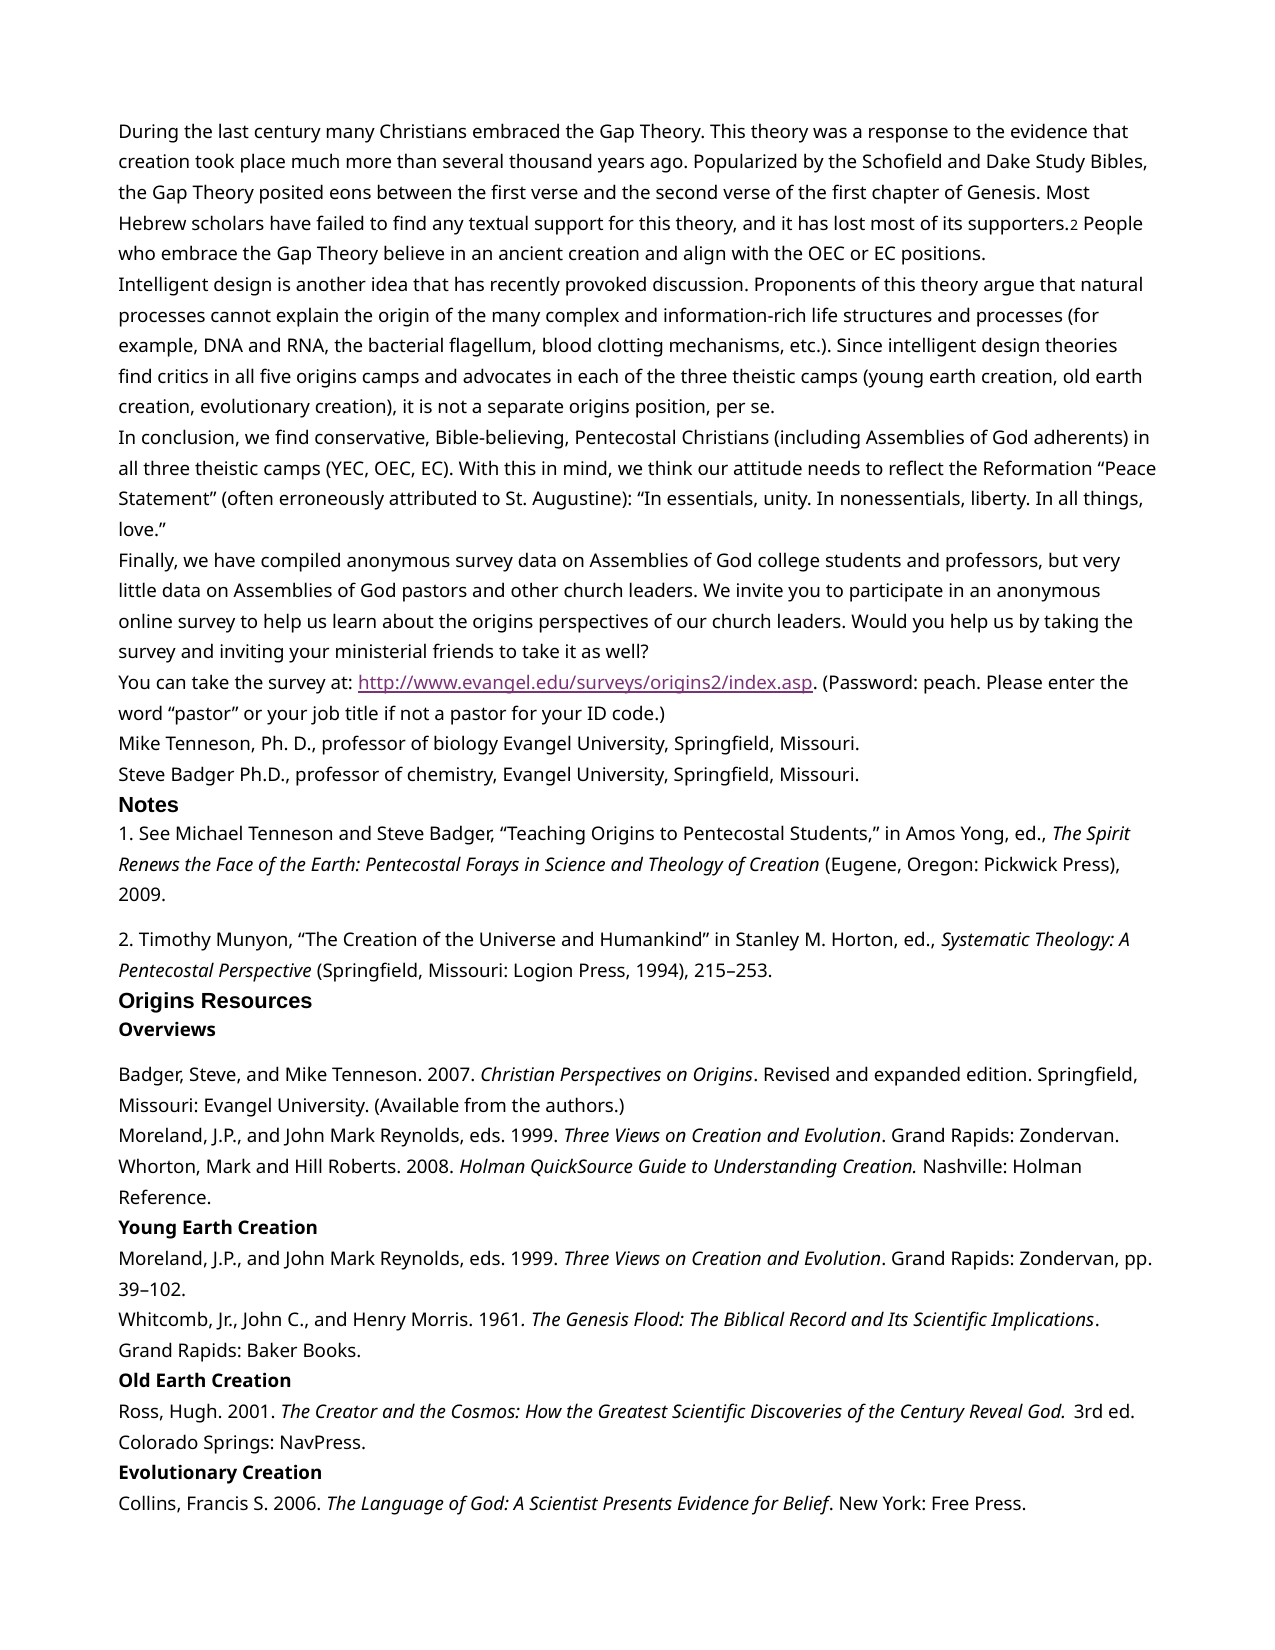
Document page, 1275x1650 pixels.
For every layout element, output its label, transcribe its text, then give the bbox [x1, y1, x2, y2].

text Overviews [118, 1016, 1157, 1042]
text You can take the survey at: http://www.evangel.edu/surveys/origins2/index.asp. (Password: peach. Please enter the word “pastor” or your job title if not a pastor for your ID code.) [118, 669, 1157, 726]
text Whorton, Mark and Hill Roberts. 2008. Holman QuickSource Guide to Understanding Creation. Nashville: Holman Reference. [118, 1153, 1157, 1209]
text 1. See Michael Tenneson and Steve Badger, “Teaching Origins to Pentecostal Students,” in Amos Yong, ed., The Spirit Renews the Face of the Earth: Pentecostal Forays in Science and Theology of Creation (Eugene, Oregon: Pickwick Press), 2009. [118, 820, 1157, 907]
text Intelligent design is another idea that has recently provoked discussion. Proponents of this theory argue that natural processes cannot explain the origin of the many complex and information-rich life structures and processes (for example, DNA and RNA, the bacterial flagellum, blood clotting mechanisms, etc.). Since intelligent design theories find critics in all five origins camps and advocates in each of the three theistic camps (young earth creation, old earth creation, evolutionary creation), it is not a separate origins position, per se. [118, 271, 1157, 419]
text Badger, Steve, and Mike Tenneson. 2007. Christian Perspectives on Origins. Revised and expanded edition. Springfield, Missouri: Evangel University. (Available from the authors.) [118, 1061, 1157, 1118]
text 2. Timothy Munyon, “The Creation of the Universe and Humankind” in Stanley M. Horton, ed., Systematic Theology: A Pentecostal Perspective (Springfield, Missouri: Logion Press, 1994), 215–253. [118, 927, 1157, 983]
text Moreland, J.P., and John Mark Reynolds, eds. 1999. Three Views on Creation and Evolution. Grand Rapids: Zondervan. [118, 1123, 1157, 1148]
text Steve Badger Ph.D., professor of chemistry, Evangel University, Springfield, Missouri. [118, 761, 1157, 787]
text Finally, we have compiled anonymous survey data on Assemblies of God college students and professors, but very little data on Assemblies of God pastors and other church leaders. We invite you to participate in an anonymous online survey to help us learn about the origins perspectives of our church leaders. Would you help us by taking the survey and inviting your ministerial friends to take it as well? [118, 547, 1157, 664]
text During the last century many Christians embraced the Gap Theory. This theory was a response to the evidence that creation took place much more than several thousand years ago. Popularized by the Schofield and Dake Study Bibles, the Gap Theory posited eons between the first verse and the second verse of the first chapter of Genesis. Most Hebrew scholars have failed to find any textual support for this theory, and it has lost most of its supporters.2 People who embrace the Gap Theory believe in an ancient creation and align with the OEC or EC positions. [118, 118, 1157, 266]
subtitle Notes [118, 792, 1157, 817]
text Ross, Hugh. 2001. The Creator and the Cosmos: How the Greatest Scientific Discoveries of the Century Reveal God. 3rd ed. Colorado Springs: NavPress. [118, 1398, 1157, 1454]
text Old Earth Creation [118, 1368, 1157, 1393]
text Evolutionary Creation [118, 1459, 1157, 1485]
text Moreland, J.P., and John Mark Reynolds, eds. 1999. Three Views on Creation and Evolution. Grand Rapids: Zondervan, pp. 39–102. [118, 1245, 1157, 1301]
text Mike Tenneson, Ph. D., professor of biology Evangel University, Springfield, Missouri. [118, 731, 1157, 756]
text Whitcomb, Jr., John C., and Henry Morris. 1961. The Genesis Flood: The Biblical Record and Its Scientific Implications. Grand Rapids: Baker Books. [118, 1306, 1157, 1363]
text Young Earth Creation [118, 1214, 1157, 1240]
text Collins, Francis S. 2006. The Language of God: A Scientist Presents Evidence for Belief. New York: Free Press. [118, 1490, 1157, 1516]
text In conclusion, we find conservative, Bible-believing, Pentecostal Christians (including Assemblies of God adherents) in all three theistic camps (YEC, OEC, EC). With this in mind, we think our attitude needs to reflect the Reformation “Peace Statement” (often erroneously attributed to St. Augustine): “In essentials, unity. In nonessentials, liberty. In all things, love.” [118, 424, 1157, 542]
subtitle Origins Resources [118, 988, 1157, 1013]
